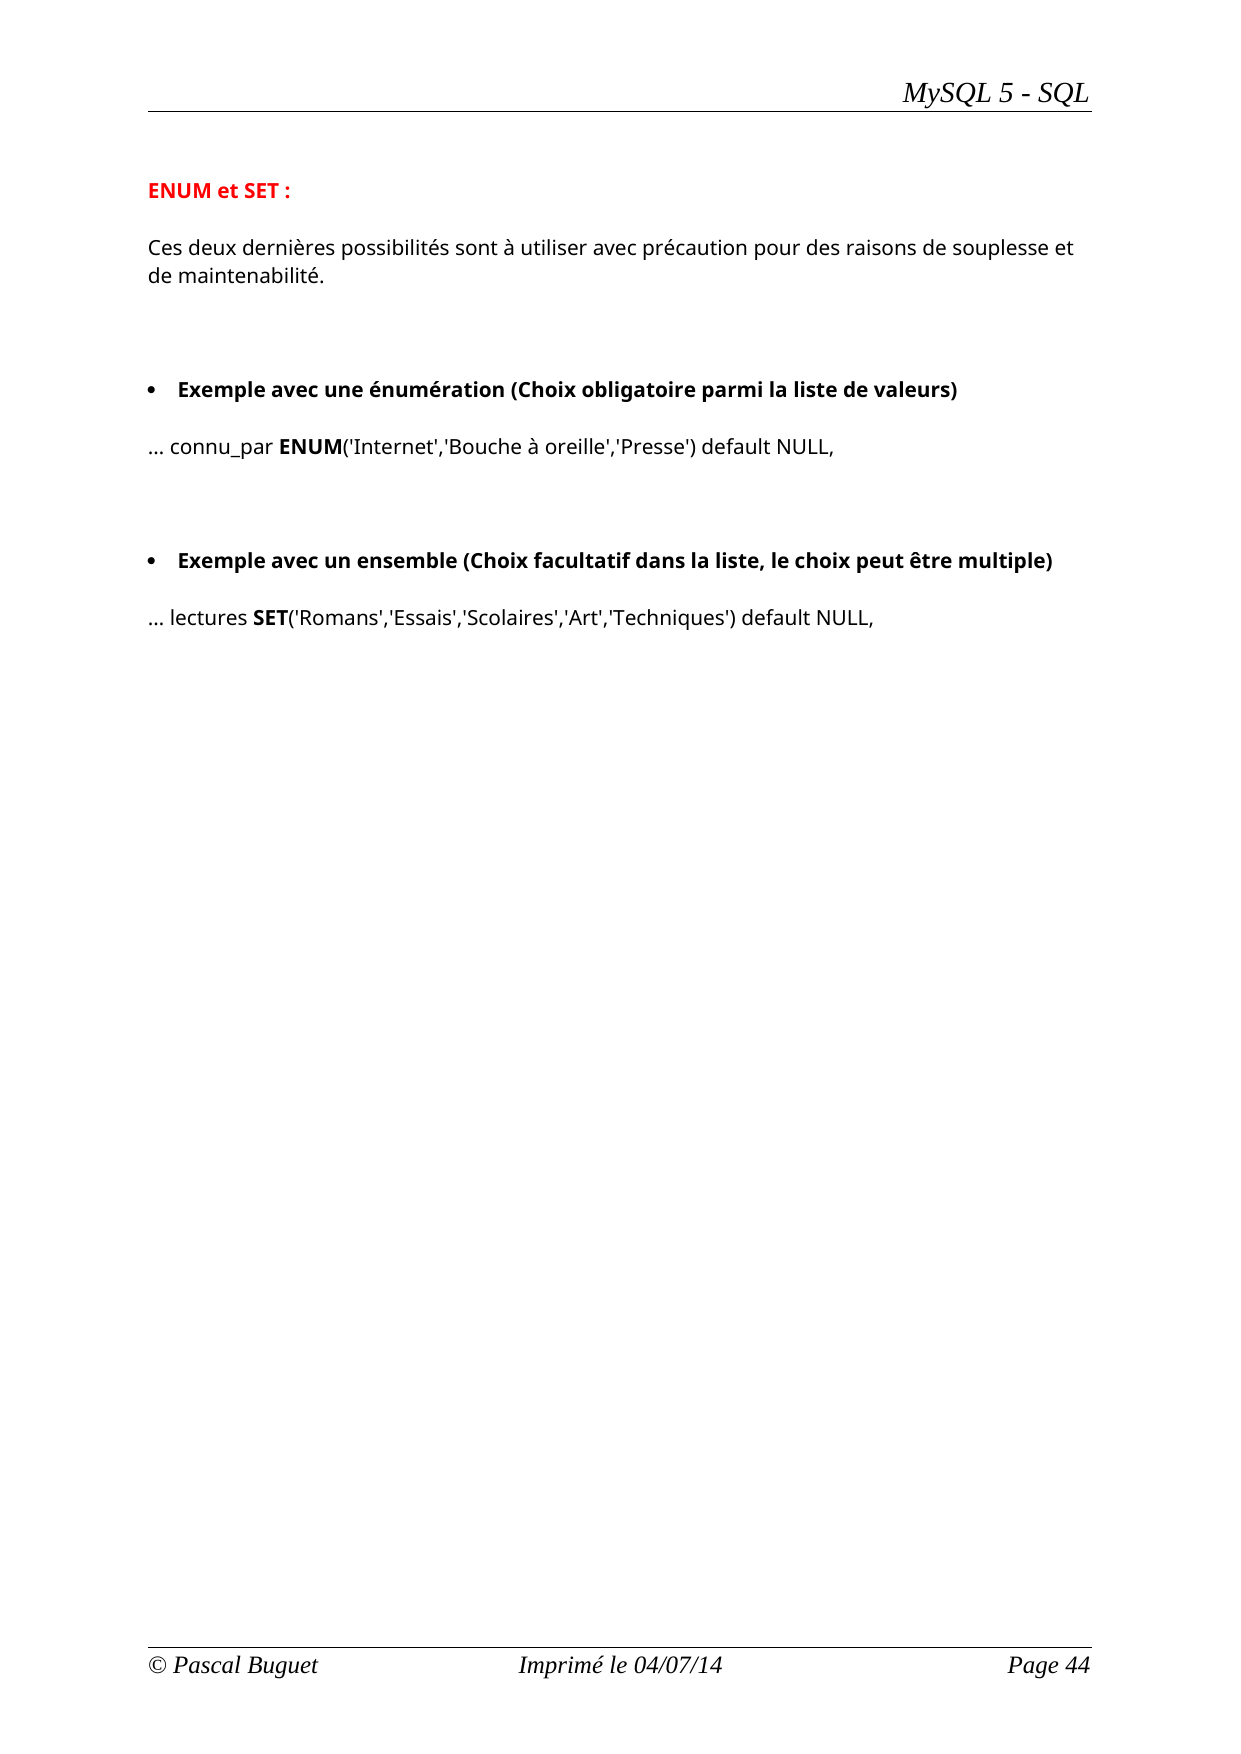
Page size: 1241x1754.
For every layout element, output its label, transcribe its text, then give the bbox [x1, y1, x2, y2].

text ENUM et SET : [148, 176, 1092, 204]
text Ces deux dernières possibilités sont à utiliser avec précaution pour des raisons de souplesse et de maintenabilité. [148, 233, 1092, 290]
list Exemple avec une énumération (Choix obligatoire parmi la liste de valeurs) [148, 375, 1063, 404]
text … lectures SET('Romans','Essais','Scolaires','Art','Techniques') default NULL, [148, 603, 1092, 631]
text … connu_par ENUM('Internet','Bouche à oreille','Presse') default NULL, [148, 432, 1092, 461]
list Exemple avec un ensemble (Choix facultatif dans la liste, le choix peut être multiple) [148, 546, 1063, 574]
